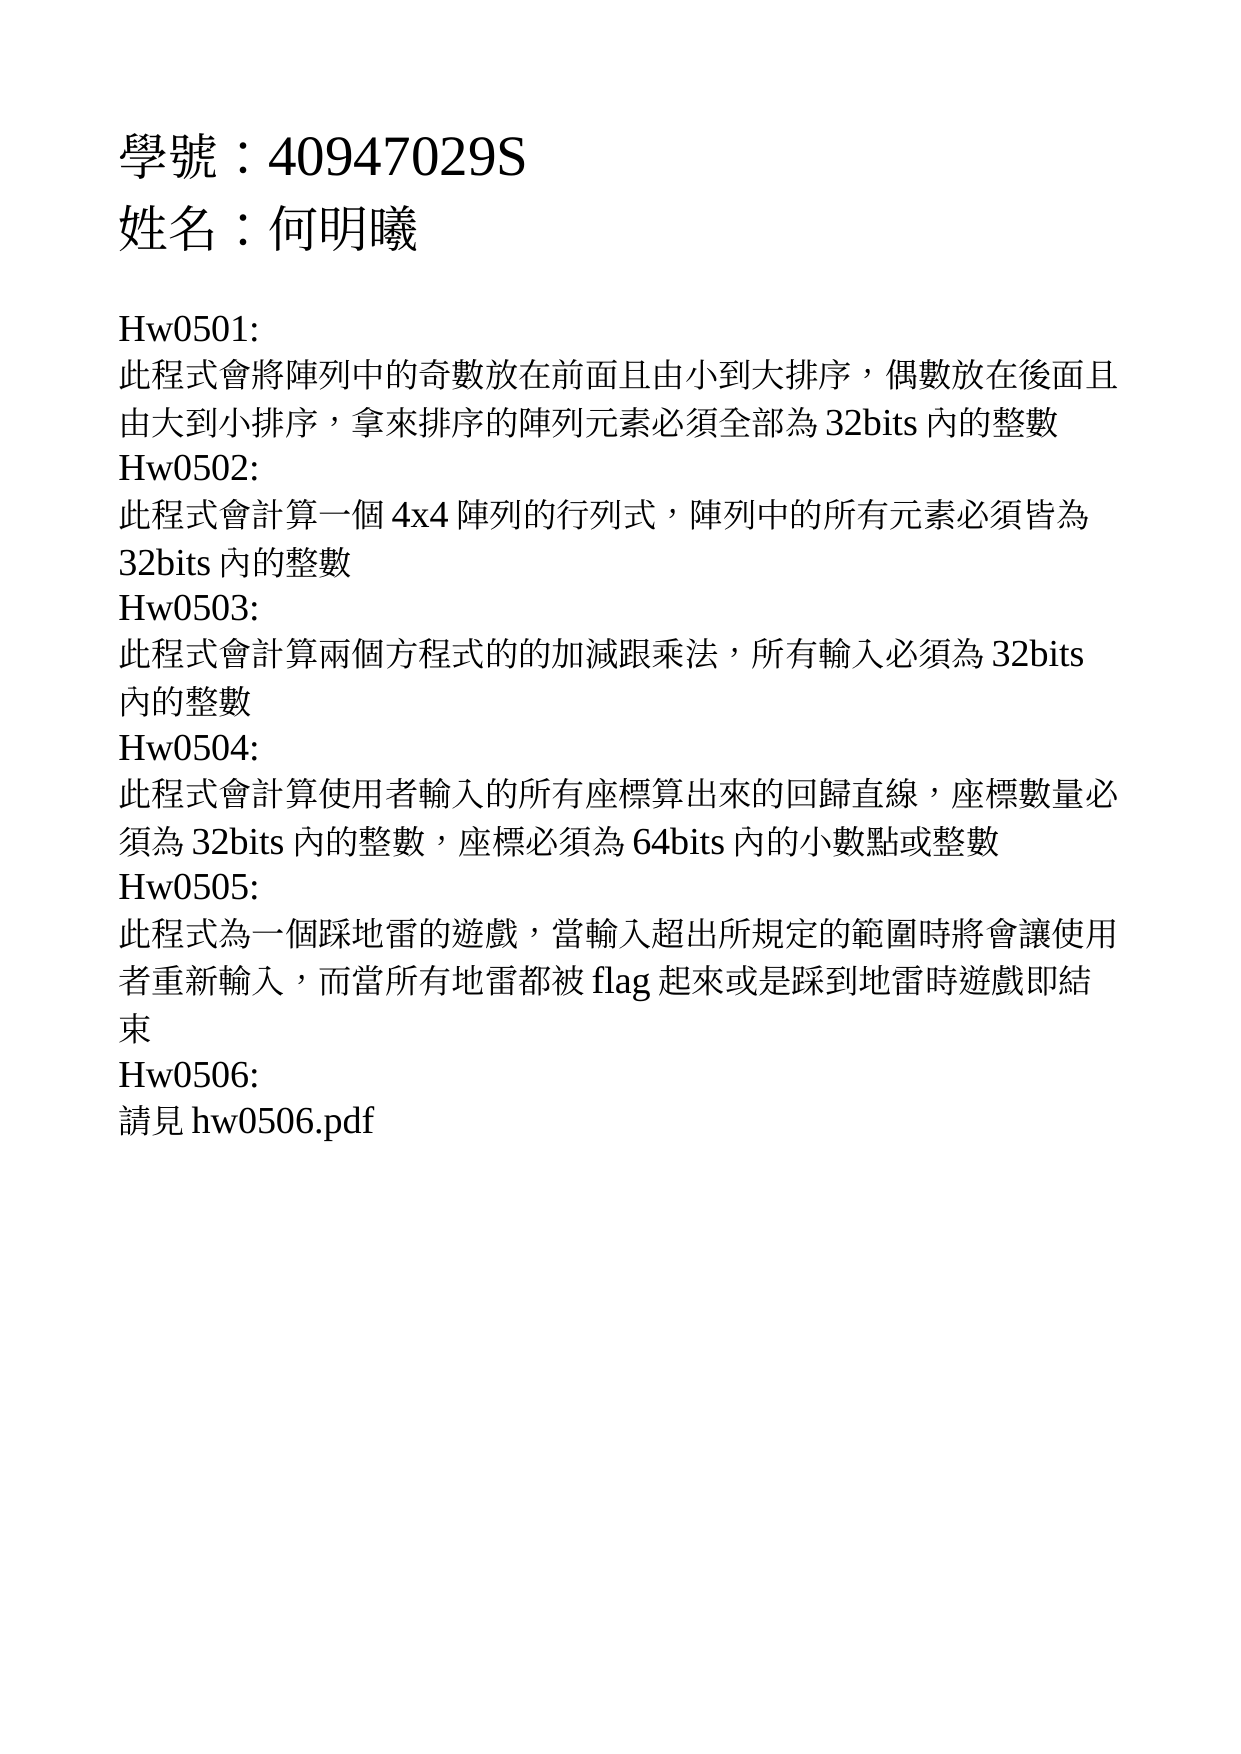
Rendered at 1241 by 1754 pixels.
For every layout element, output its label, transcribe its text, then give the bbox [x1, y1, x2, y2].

text 請見hw0506.pdf [118, 1095, 1122, 1143]
text 此程式會計算使用者輸入的所有座標算出來的回歸直線，座標數量必須為32bits內的整數，座標必須為64bits內的小數點或整數 [118, 768, 1122, 864]
text 此程式會計算一個4x4陣列的行列式，陣列中的所有元素必須皆為32bits內的整數 [118, 489, 1122, 585]
text Hw0501: [118, 306, 1122, 349]
text Hw0505: [118, 864, 1122, 908]
text Hw0506: [118, 1051, 1122, 1095]
text 此程式為一個踩地雷的遊戲，當輸入超出所規定的範圍時將會讓使用者重新輸入，而當所有地雷都被flag起來或是踩到地雷時遊戲即結束 [118, 908, 1122, 1051]
text 此程式會計算兩個方程式的的加減跟乘法，所有輸入必須為32bits內的整數 [118, 628, 1122, 724]
text Hw0502: [118, 445, 1122, 489]
text Hw0503: [118, 585, 1122, 628]
text 此程式會將陣列中的奇數放在前面且由小到大排序，偶數放在後面且由大到小排序，拿來排序的陣列元素必須全部為32bits內的整數 [118, 349, 1122, 445]
text 學號：40947029S [118, 118, 1122, 190]
text Hw0504: [118, 724, 1122, 768]
text 姓名：何明曦 [118, 190, 1122, 262]
